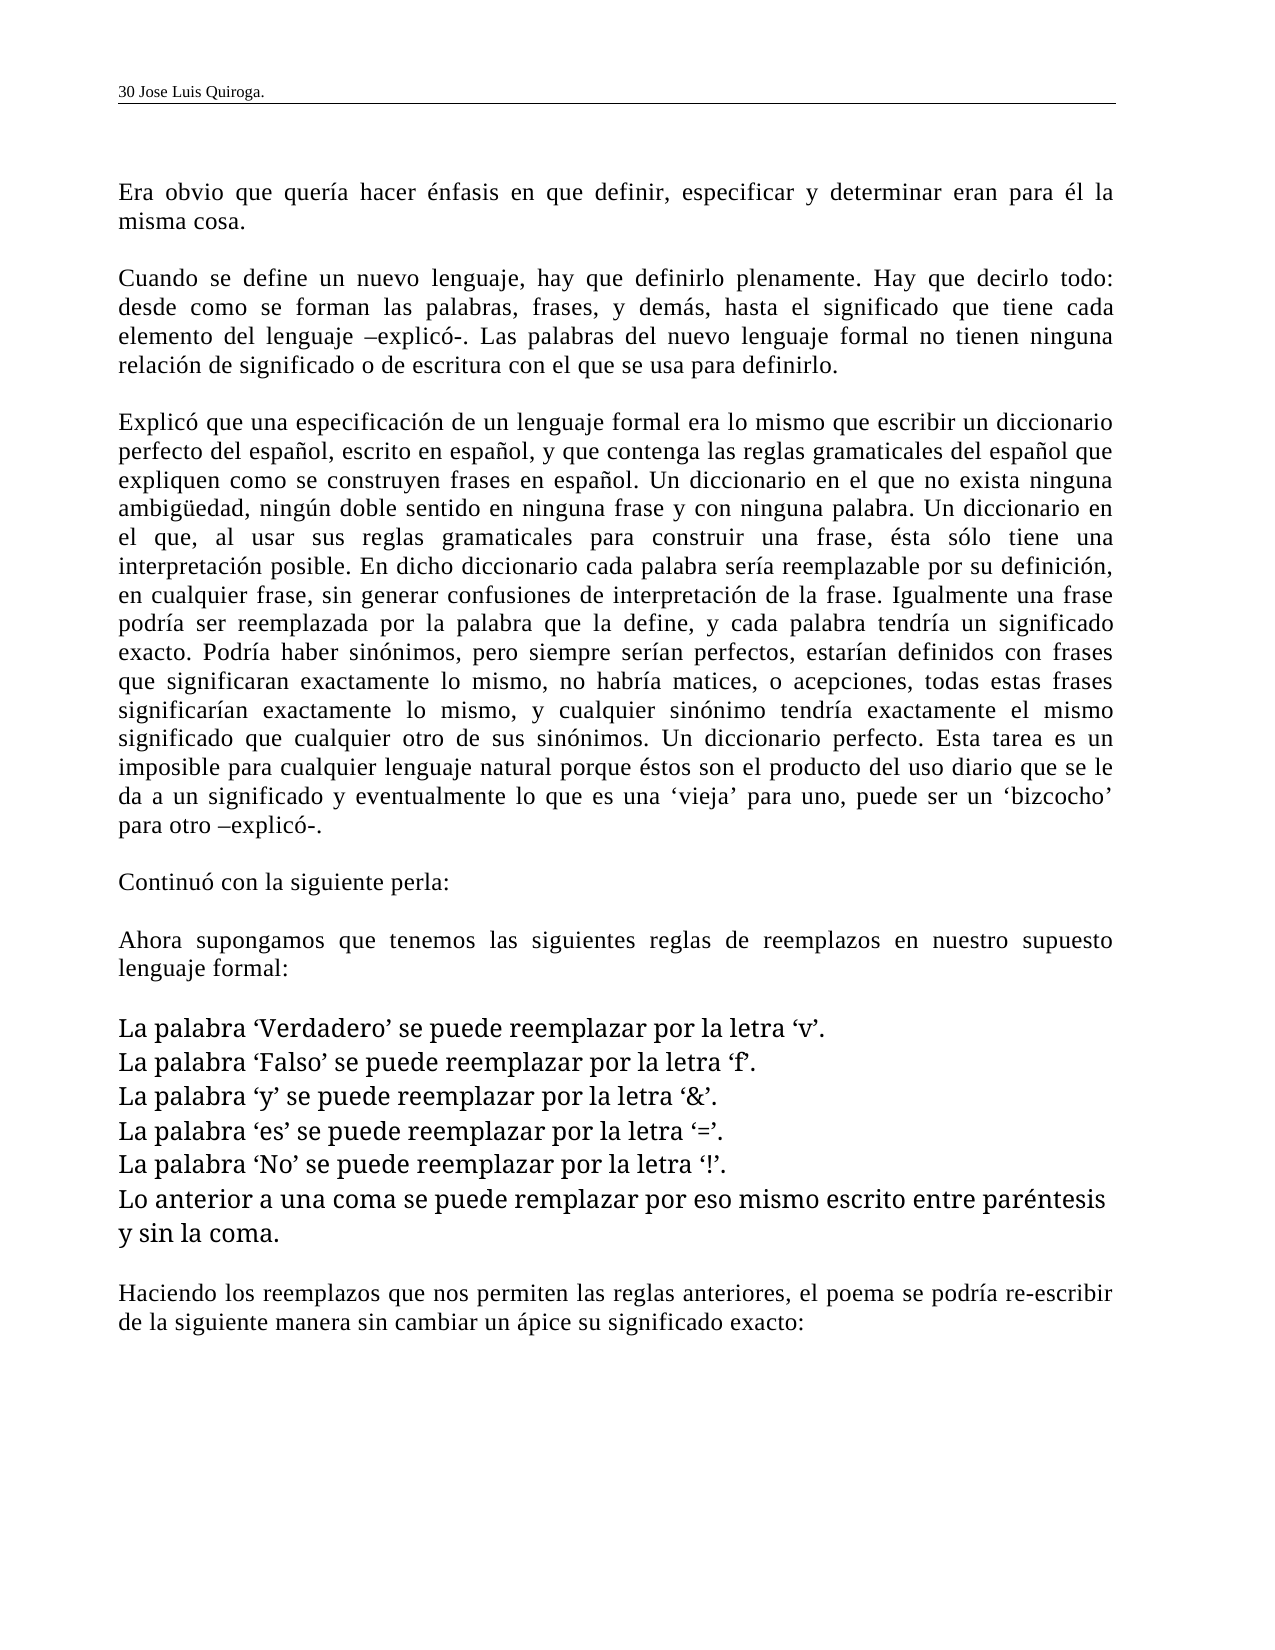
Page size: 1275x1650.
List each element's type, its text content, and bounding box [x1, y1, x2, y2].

text Explicó que una especificación de un lenguaje formal era lo mismo que escribir un diccionario perfecto del español, escrito en español, y que contenga las reglas gramaticales del español que expliquen como se construyen frases en español. Un diccionario en el que no exista ninguna ambigüedad, ningún doble sentido en ninguna frase y con ninguna palabra. Un diccionario en el que, al usar sus reglas gramaticales para construir una frase, ésta sólo tiene una interpretación posible. En dicho diccionario cada palabra sería reemplazable por su definición, en cualquier frase, sin generar confusiones de interpretación de la frase. Igualmente una frase podría ser reemplazada por la palabra que la define, y cada palabra tendría un significado exacto. Podría haber sinónimos, pero siempre serían perfectos, estarían definidos con frases que significaran exactamente lo mismo, no habría matices, o acepciones, todas estas frases significarían exactamente lo mismo, y cualquier sinónimo tendría exactamente el mismo significado que cualquier otro de sus sinónimos. Un diccionario perfecto. Esta tarea es un imposible para cualquier lenguaje natural porque éstos son el producto del uso diario que se le da a un significado y eventualmente lo que es una ‘vieja’ para uno, puede ser un ‘bizcocho’ para otro –explicó-. [118, 407, 1116, 838]
text Haciendo los reemplazos que nos permiten las reglas anteriores, el poema se podría re-escribir de la siguiente manera sin cambiar un ápice su significado exacto: [118, 1278, 1116, 1336]
text Cuando se define un nuevo lenguaje, hay que definirlo plenamente. Hay que decirlo todo: desde como se forman las palabras, frases, y demás, hasta el significado que tiene cada elemento del lenguaje –explicó-. Las palabras del nuevo lenguaje formal no tienen ninguna relación de significado o de escritura con el que se usa para definirlo. [118, 263, 1116, 378]
text La palabra ‘es’ se puede reemplazar por la letra ‘=’. [118, 1113, 1116, 1147]
text La palabra ‘Verdadero’ se puede reemplazar por la letra ‘v’. [118, 1011, 1116, 1045]
text La palabra ‘y’ se puede reemplazar por la letra ‘&’. [118, 1079, 1116, 1113]
text La palabra ‘Falso’ se puede reemplazar por la letra ‘f’. [118, 1045, 1116, 1079]
text Ahora supongamos que tenemos las siguientes reglas de reemplazos en nuestro supuesto lenguaje formal: [118, 925, 1116, 982]
text Continuó con la siguiente perla: [118, 867, 1116, 896]
text Lo anterior a una coma se puede remplazar por eso mismo escrito entre paréntesis y sin la coma. [118, 1181, 1116, 1249]
text La palabra ‘No’ se puede reemplazar por la letra ‘!’. [118, 1147, 1116, 1181]
text Era obvio que quería hacer énfasis en que definir, especificar y determinar eran para él la misma cosa. [118, 177, 1116, 235]
